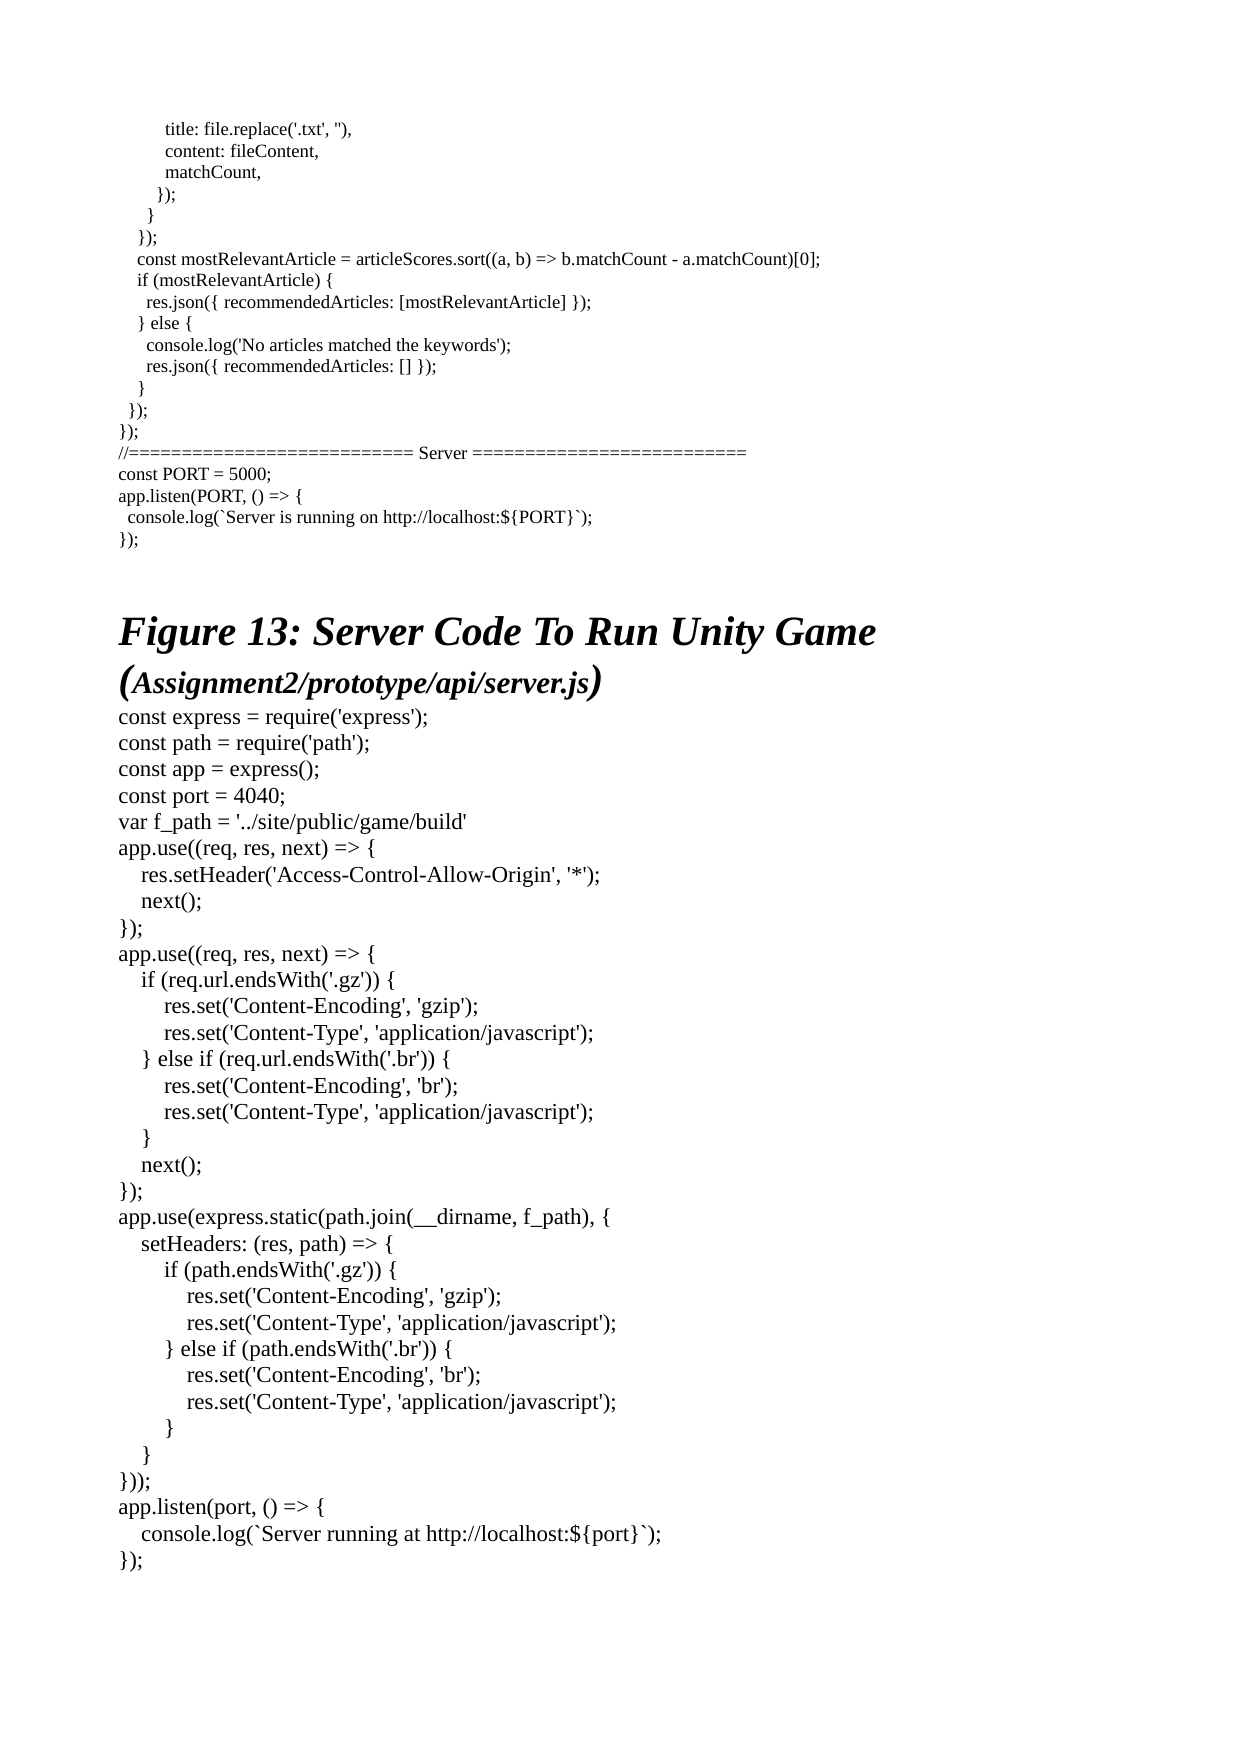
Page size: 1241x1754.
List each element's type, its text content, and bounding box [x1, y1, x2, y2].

text const path = require('path'); [118, 729, 1122, 755]
text app.use((req, res, next) => { [118, 940, 1122, 966]
text } [118, 204, 1122, 226]
text if (mostRelevantArticle) { [118, 269, 1122, 291]
text Figure 13: Server Code To Run Unity Game (Assignment2/prototype/api/server.js) [118, 607, 1122, 703]
text console.log(`Server is running on http://localhost:${PORT}`); [118, 506, 1122, 528]
text app.use(express.static(path.join(__dirname, f_path), { [118, 1203, 1122, 1230]
text }); [118, 1177, 1122, 1203]
text }); [118, 420, 1122, 442]
text const port = 4040; [118, 782, 1122, 808]
text app.listen(port, () => { [118, 1493, 1122, 1520]
text res.set('Content-Encoding', 'br'); [118, 1362, 1122, 1388]
text } else if (path.endsWith('.br')) { [118, 1335, 1122, 1362]
text } [118, 1414, 1122, 1441]
text } [118, 1124, 1122, 1151]
text res.set('Content-Type', 'application/javascript'); [118, 1019, 1122, 1045]
text app.use((req, res, next) => { [118, 834, 1122, 861]
text const mostRelevantArticle = articleScores.sort((a, b) => b.matchCount - a.matchCount)[0]; [118, 247, 1122, 269]
text //=========================== Server ========================== [118, 442, 1122, 463]
text }); [118, 528, 1122, 549]
text content: fileContent, [118, 140, 1122, 161]
text res.set('Content-Type', 'application/javascript'); [118, 1098, 1122, 1124]
text setHeaders: (res, path) => { [118, 1230, 1122, 1256]
text title: file.replace('.txt', ''), [118, 118, 1122, 140]
text res.set('Content-Type', 'application/javascript'); [118, 1309, 1122, 1335]
text const PORT = 5000; [118, 463, 1122, 485]
text next(); [118, 887, 1122, 913]
text }); [118, 913, 1122, 940]
text if (req.url.endsWith('.gz')) { [118, 966, 1122, 993]
text res.json({ recommendedArticles: [] }); [118, 355, 1122, 377]
text var f_path = '../site/public/game/build' [118, 808, 1122, 834]
text res.set('Content-Encoding', 'gzip'); [118, 993, 1122, 1019]
text }); [118, 226, 1122, 247]
text }); [118, 398, 1122, 420]
text res.json({ recommendedArticles: [mostRelevantArticle] }); [118, 291, 1122, 312]
text } else { [118, 312, 1122, 334]
text }); [118, 1546, 1122, 1572]
text matchCount, [118, 161, 1122, 183]
text const app = express(); [118, 755, 1122, 782]
text console.log('No articles matched the keywords'); [118, 334, 1122, 355]
text }); [118, 183, 1122, 204]
text console.log(`Server running at http://localhost:${port}`); [118, 1520, 1122, 1546]
text })); [118, 1467, 1122, 1493]
text res.set('Content-Encoding', 'gzip'); [118, 1282, 1122, 1309]
text if (path.endsWith('.gz')) { [118, 1256, 1122, 1282]
text } [118, 377, 1122, 398]
text res.setHeader('Access-Control-Allow-Origin', '*'); [118, 861, 1122, 887]
text res.set('Content-Encoding', 'br'); [118, 1072, 1122, 1098]
text const express = require('express'); [118, 703, 1122, 729]
text } [118, 1441, 1122, 1467]
text app.listen(PORT, () => { [118, 485, 1122, 506]
text res.set('Content-Type', 'application/javascript'); [118, 1388, 1122, 1414]
text } else if (req.url.endsWith('.br')) { [118, 1045, 1122, 1072]
text next(); [118, 1151, 1122, 1177]
